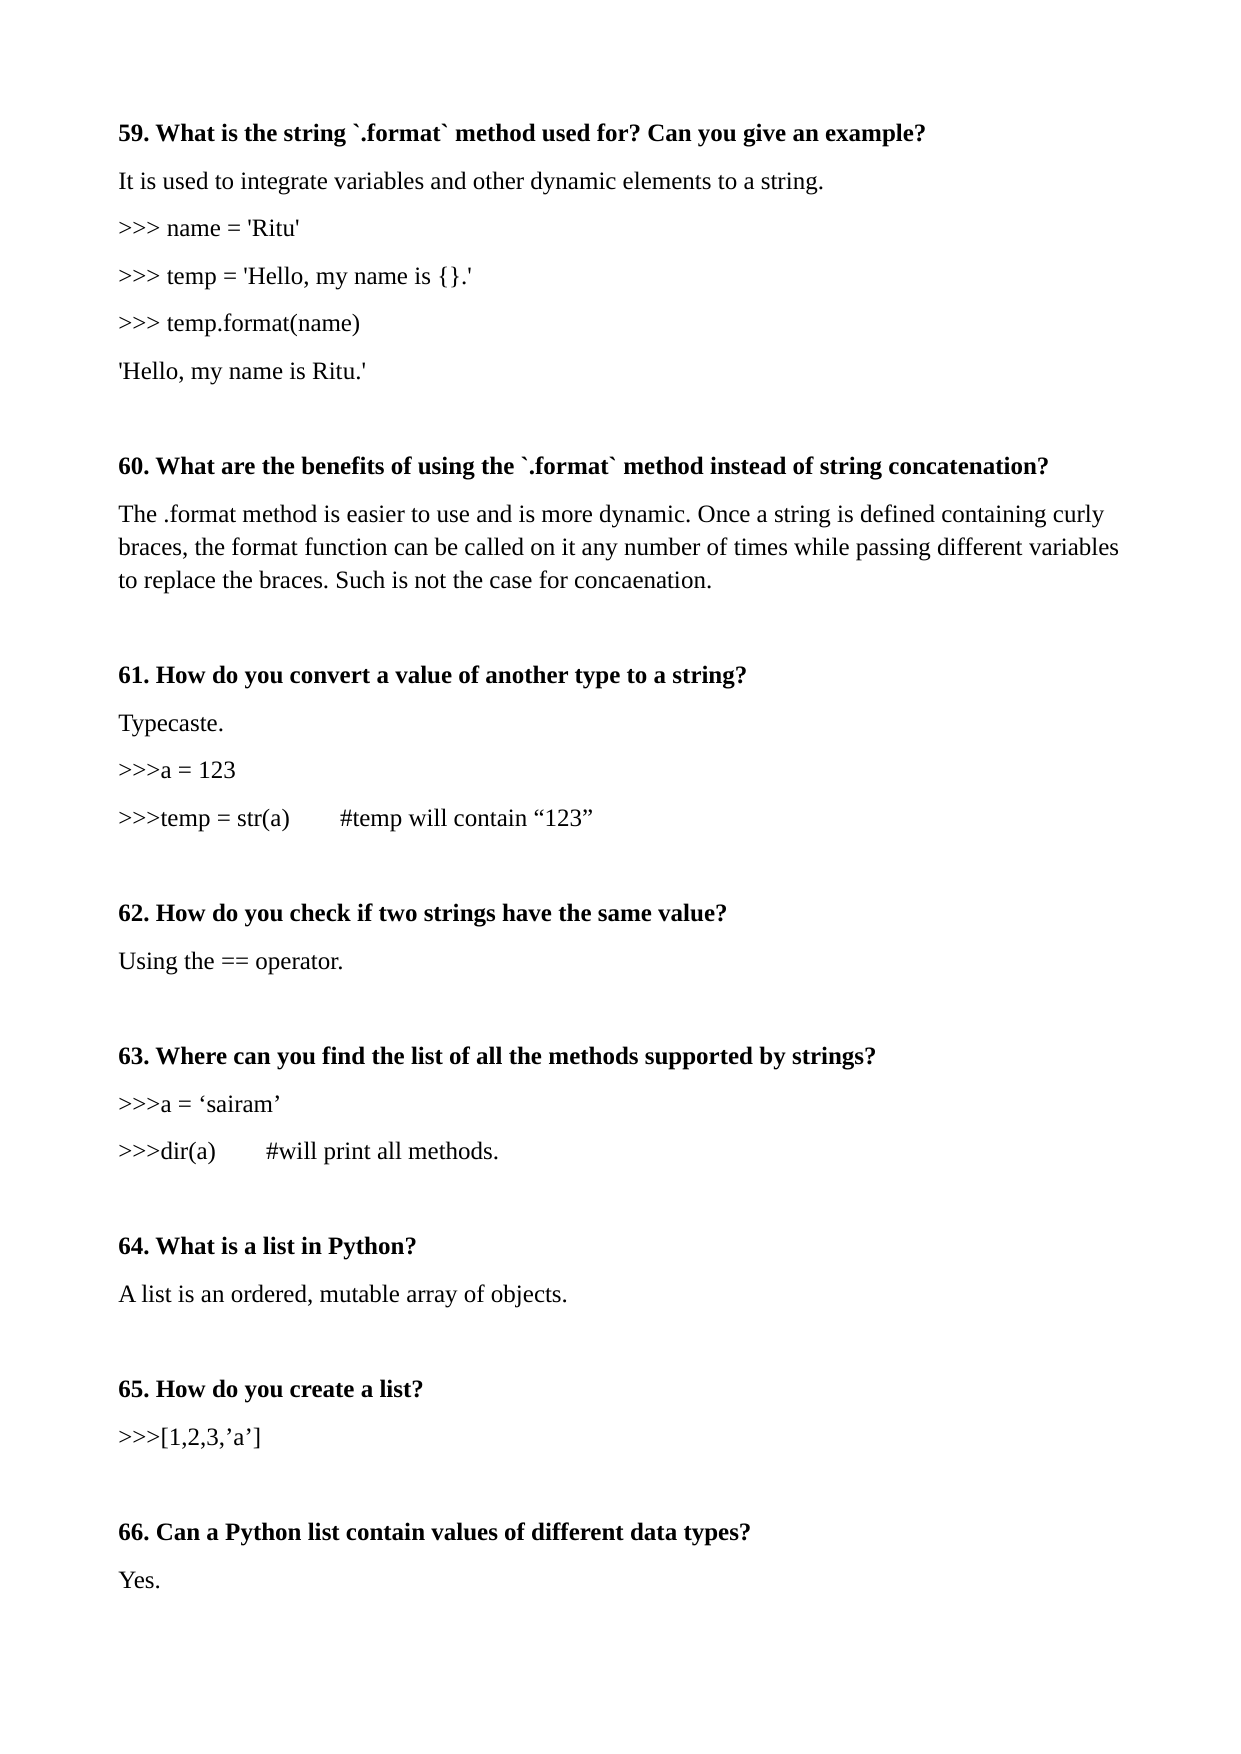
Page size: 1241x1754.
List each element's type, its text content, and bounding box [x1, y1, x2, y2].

text >>>[1,2,3,’a’] [118, 1422, 1122, 1451]
text 63. Where can you find the list of all the methods supported by strings? [118, 1041, 1122, 1070]
text Typecaste. [118, 708, 1122, 737]
text >>> temp = 'Hello, my name is {}.' [118, 261, 1122, 290]
text Yes. [118, 1565, 1122, 1593]
text It is used to integrate variables and other dynamic elements to a string. [118, 166, 1122, 194]
text The .format method is easier to use and is more dynamic. Once a string is defined containing curly braces, the format function can be called on it any number of times while passing different variables to replace the braces. Such is not the case for concaenation. [118, 499, 1122, 594]
text 'Hello, my name is Ritu.' [118, 356, 1122, 385]
text 61. How do you convert a value of another type to a string? [118, 660, 1122, 689]
text >>> temp.format(name) [118, 308, 1122, 337]
text >>>a = 123 [118, 755, 1122, 784]
text >>>dir(a) #will print all methods. [118, 1136, 1122, 1165]
text >>>temp = str(a) #temp will contain “123” [118, 803, 1122, 832]
text >>>a = ‘sairam’ [118, 1089, 1122, 1117]
text >>> name = 'Ritu' [118, 213, 1122, 242]
text 65. How do you create a list? [118, 1374, 1122, 1403]
text 66. Can a Python list contain values of different data types? [118, 1517, 1122, 1546]
text 59. What is the string `.format` method used for? Can you give an example? [118, 118, 1122, 147]
text 60. What are the benefits of using the `.format` method instead of string concatenation? [118, 451, 1122, 480]
text 62. How do you check if two strings have the same value? [118, 898, 1122, 927]
text Using the == operator. [118, 946, 1122, 974]
text 64. What is a list in Python? [118, 1231, 1122, 1260]
text A list is an ordered, mutable array of objects. [118, 1279, 1122, 1308]
